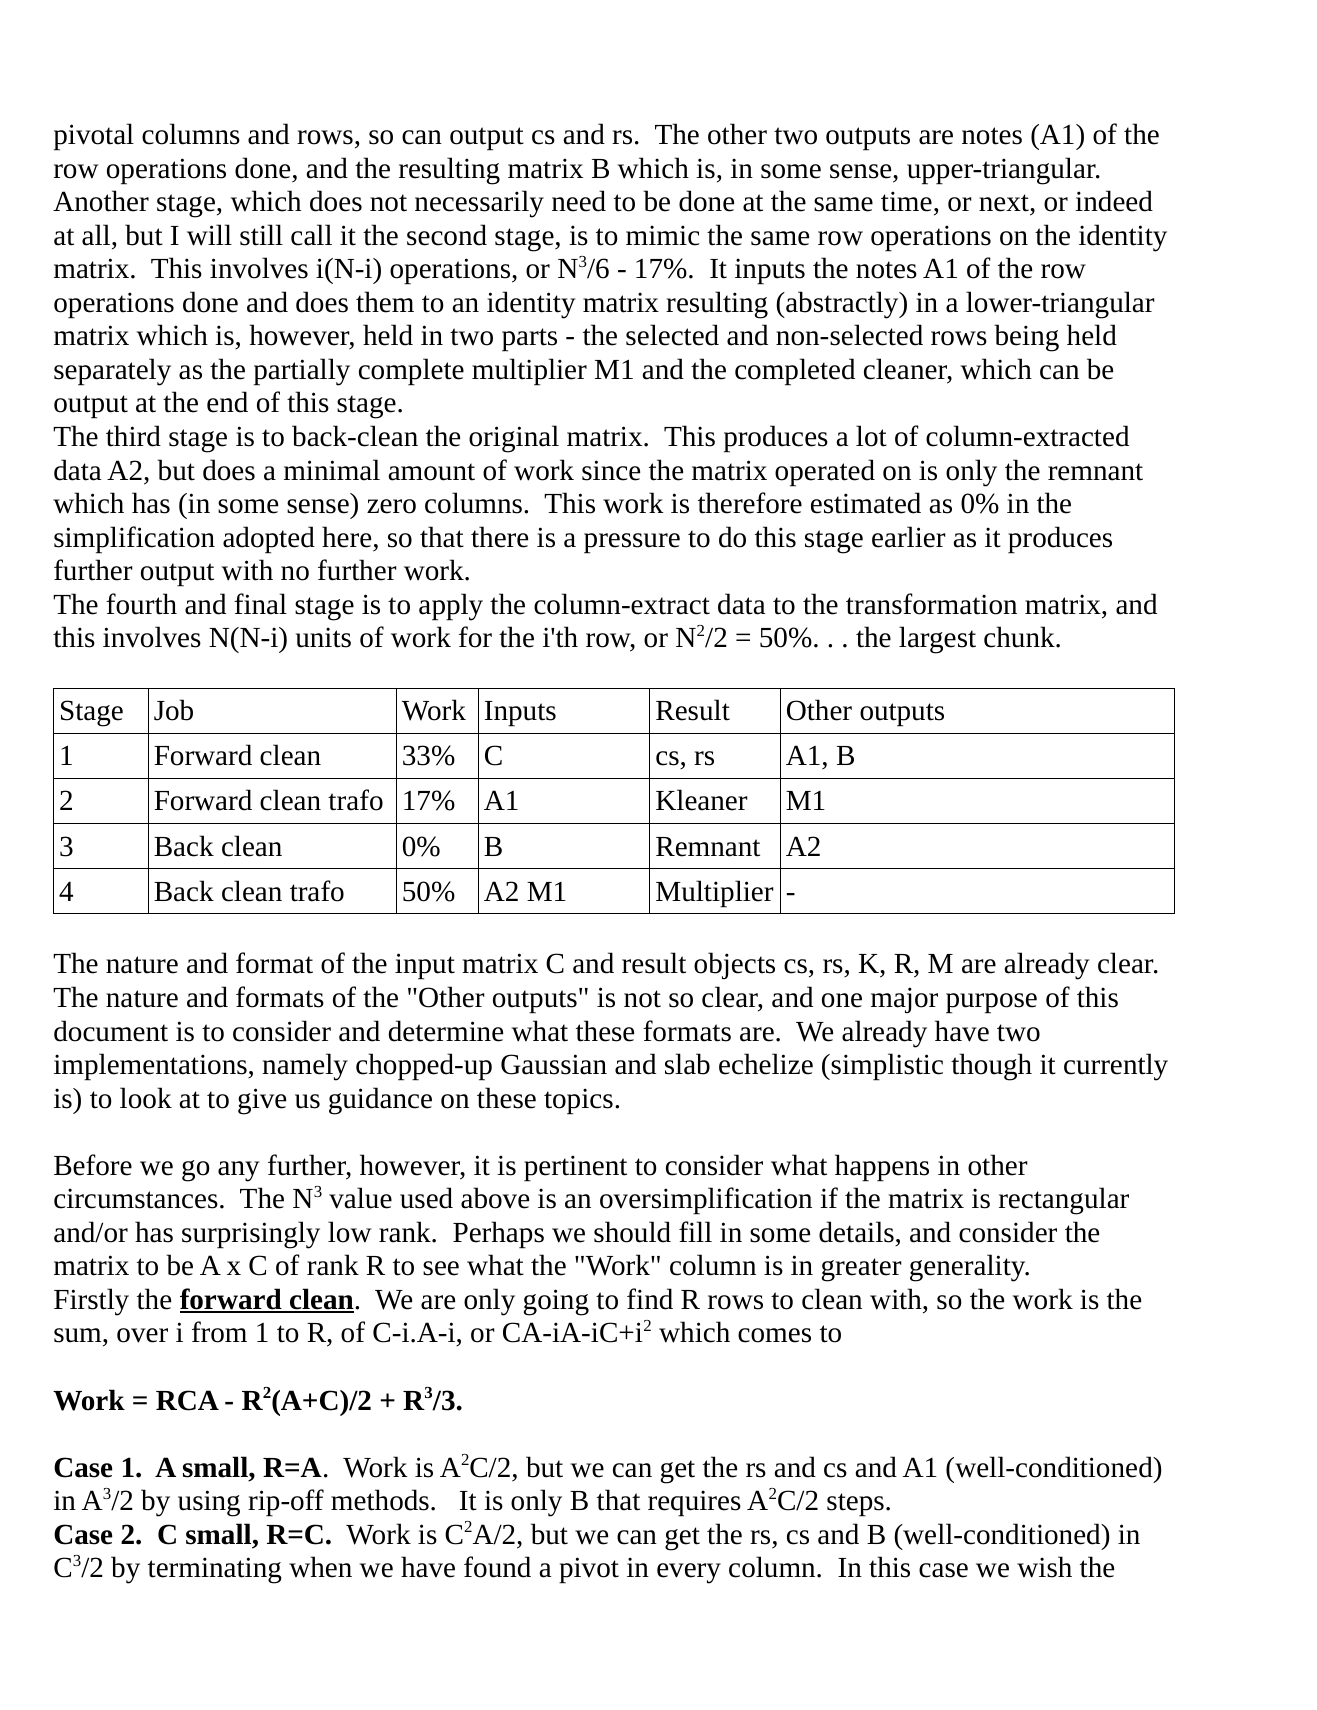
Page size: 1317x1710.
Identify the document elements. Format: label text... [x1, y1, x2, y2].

table_cell 17% [397, 779, 478, 823]
table_header Stage [54, 689, 148, 733]
table_cell 50% [397, 869, 478, 913]
table_cell 0% [397, 824, 478, 868]
table_cell Forward clean [149, 734, 396, 778]
table_cell Forward clean trafo [149, 779, 396, 823]
table_cell Back clean [149, 824, 396, 868]
table_cell 33% [397, 734, 478, 778]
table_cell 3 [54, 824, 148, 868]
table_cell A2 [781, 824, 1174, 868]
text Another stage, which does not necessarily need to be done at the same time, or next, or indeed at all, but I will still call it the second stage, is to mimic the same row operations on the identity matrix. This involves i(N-i) operations, or N3/6 - 17%. It inputs the notes A1 of the row operations done and does them to an identity matrix resulting (abstractly) in a lower-triangular matrix which is, however, held in two parts - the selected and non-selected rows being held separately as the partially complete multiplier M1 and the completed cleaner, which can be output at the end of this stage. [53, 184, 1174, 419]
table_header Result [650, 689, 780, 733]
table_cell - [781, 869, 1174, 913]
text The third stage is to back-clean the original matrix. This produces a lot of column-extracted data A2, but does a minimal amount of work since the matrix operated on is only the remnant which has (in some sense) zero columns. This work is therefore estimated as 0% in the simplification adopted here, so that there is a pressure to do this stage earlier as it produces further output with no further work. [53, 419, 1174, 587]
table_cell A2 M1 [479, 869, 649, 913]
table_cell M1 [781, 779, 1174, 823]
table_cell Kleaner [650, 779, 780, 823]
table_cell B [479, 824, 649, 868]
text Case 2. C small, R=C. Work is C2A/2, but we can get the rs, cs and B (well-conditioned) in C3/2 by terminating when we have found a pivot in every column. In this case we wish the [53, 1517, 1174, 1584]
text The nature and format of the input matrix C and result objects cs, rs, K, R, M are already clear. The nature and formats of the "Other outputs" is not so clear, and one major purpose of this document is to consider and determine what these formats are. We already have two implementations, namely chopped-up Gaussian and slab echelize (simplistic though it currently is) to look at to give us guidance on these topics. [53, 947, 1174, 1114]
table_cell C [479, 734, 649, 778]
text pivotal columns and rows, so can output cs and rs. The other two outputs are notes (A1) of the row operations done, and the resulting matrix B which is, in some sense, upper-triangular. [53, 117, 1174, 184]
text Work = RCA - R2(A+C)/2 + R3/3. [53, 1383, 1174, 1416]
table_cell Back clean trafo [149, 869, 396, 913]
table_cell Remnant [650, 824, 780, 868]
text Before we go any further, however, it is pertinent to consider what happens in other circumstances. The N3 value used above is an oversimplification if the matrix is rectangular and/or has surprisingly low rank. Perhaps we should fill in some details, and consider the matrix to be A x C of rank R to see what the "Work" column is in greater generality. [53, 1148, 1174, 1282]
text Case 1. A small, R=A. Work is A2C/2, but we can get the rs and cs and A1 (well-conditioned) in A3/2 by using rip-off methods. It is only B that requires A2C/2 steps. [53, 1450, 1174, 1517]
text Firstly the forward clean. We are only going to find R rows to clean with, so the work is the sum, over i from 1 to R, of C-i.A-i, or CA-iA-iC+i2 which comes to [53, 1282, 1174, 1349]
table_cell A1, B [781, 734, 1174, 778]
table_cell 2 [54, 779, 148, 823]
table_cell cs, rs [650, 734, 780, 778]
table_cell A1 [479, 779, 649, 823]
text The fourth and final stage is to apply the column-extract data to the transformation matrix, and this involves N(N-i) units of work for the i'th row, or N2/2 = 50%. . . the largest chunk. [53, 587, 1174, 654]
table_cell 4 [54, 869, 148, 913]
table_cell 1 [54, 734, 148, 778]
table_header Other outputs [781, 689, 1174, 733]
table_header Job [149, 689, 396, 733]
table_header Work [397, 689, 478, 733]
table_cell Multiplier [650, 869, 780, 913]
table_header Inputs [479, 689, 649, 733]
